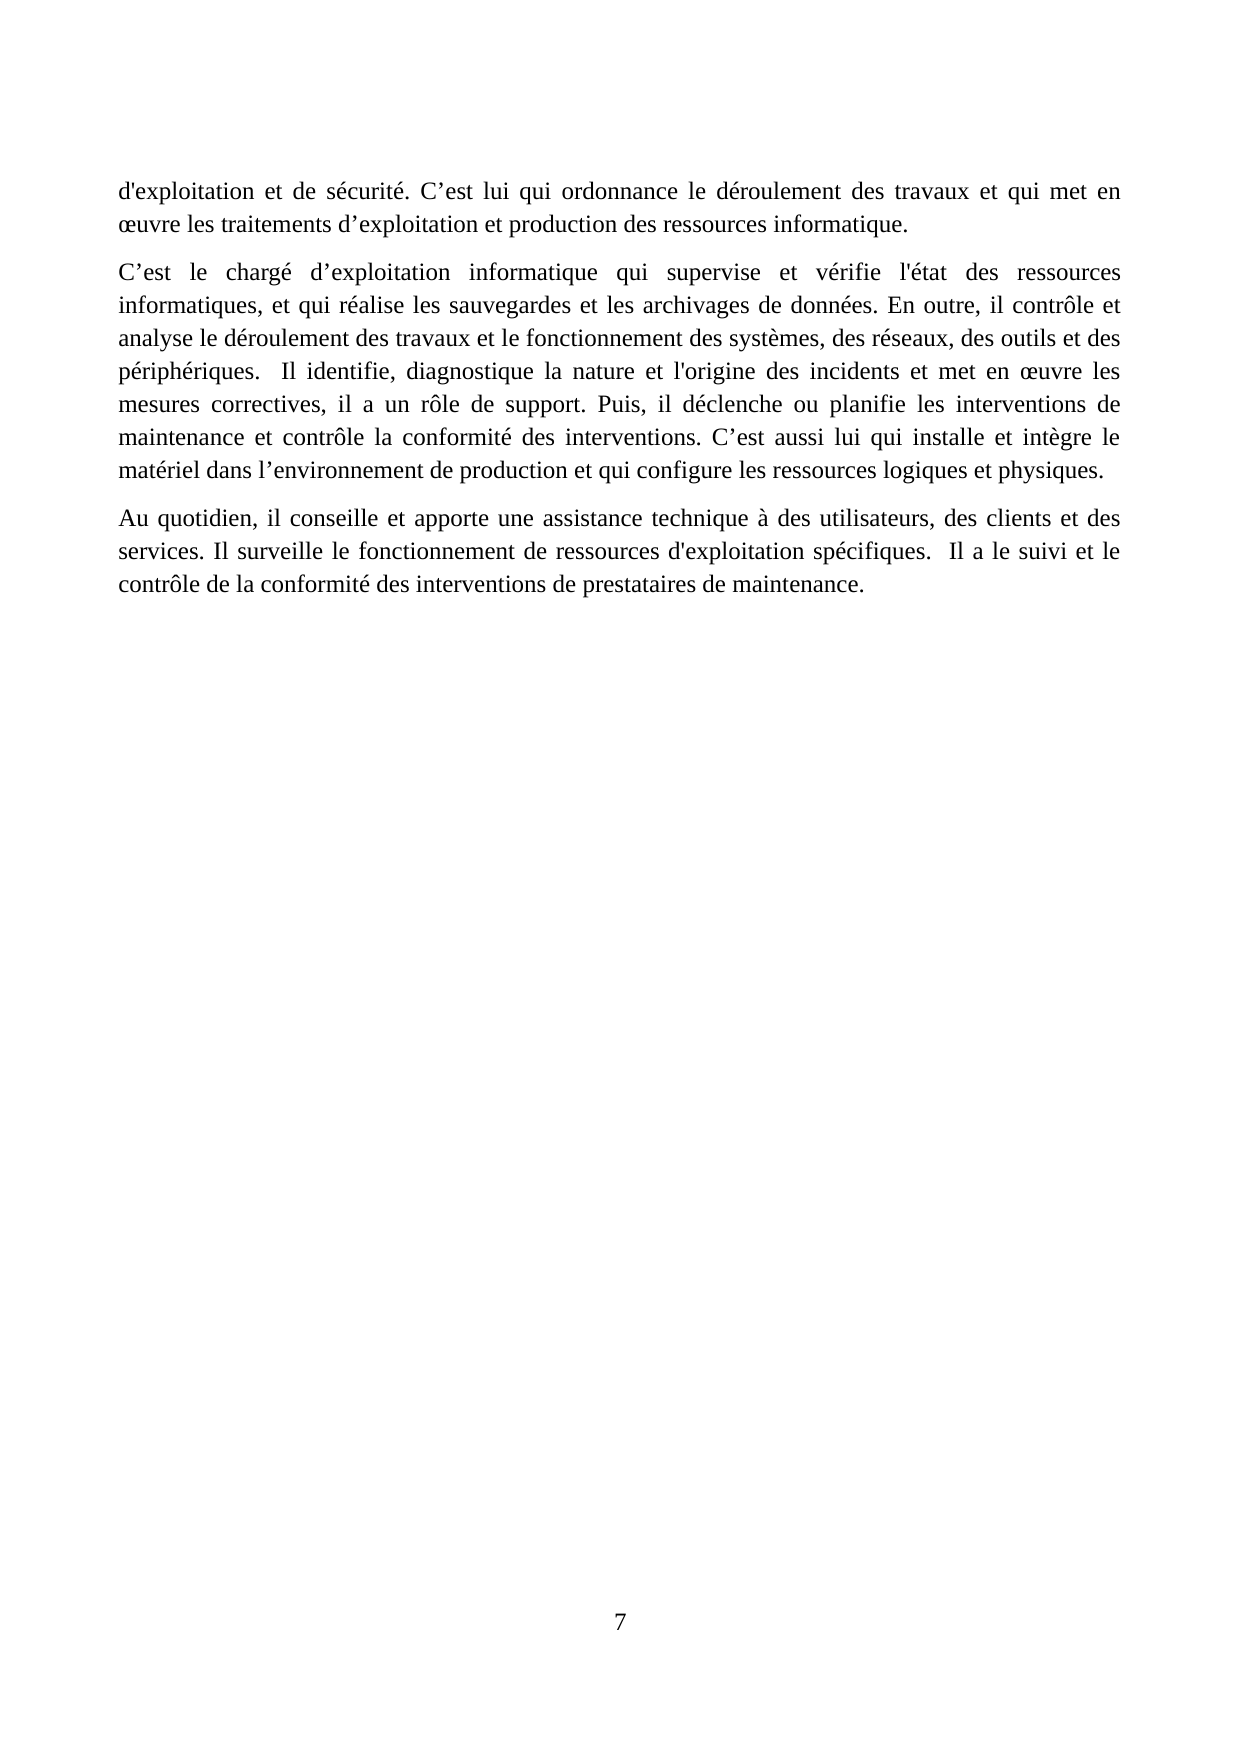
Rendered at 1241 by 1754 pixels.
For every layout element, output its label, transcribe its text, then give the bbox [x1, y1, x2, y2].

text C’est le chargé d’exploitation informatique qui supervise et vérifie l'état des ressources informatiques, et qui réalise les sauvegardes et les archivages de données. En outre, il contrôle et analyse le déroulement des travaux et le fonctionnement des systèmes, des réseaux, des outils et des périphériques. Il identifie, diagnostique la nature et l'origine des incidents et met en œuvre les mesures correctives, il a un rôle de support. Puis, il déclenche ou planifie les interventions de maintenance et contrôle la conformité des interventions. C’est aussi lui qui installe et intègre le matériel dans l’environnement de production et qui configure les ressources logiques et physiques. [118, 257, 1122, 484]
text Au quotidien, il conseille et apporte une assistance technique à des utilisateurs, des clients et des services. Il surveille le fonctionnement de ressources d'exploitation spécifiques. Il a le suivi et le contrôle de la conformité des interventions de prestataires de maintenance. [118, 503, 1122, 597]
text d'exploitation et de sécurité. C’est lui qui ordonnance le déroulement des travaux et qui met en œuvre les traitements d’exploitation et production des ressources informatique. [118, 176, 1122, 238]
